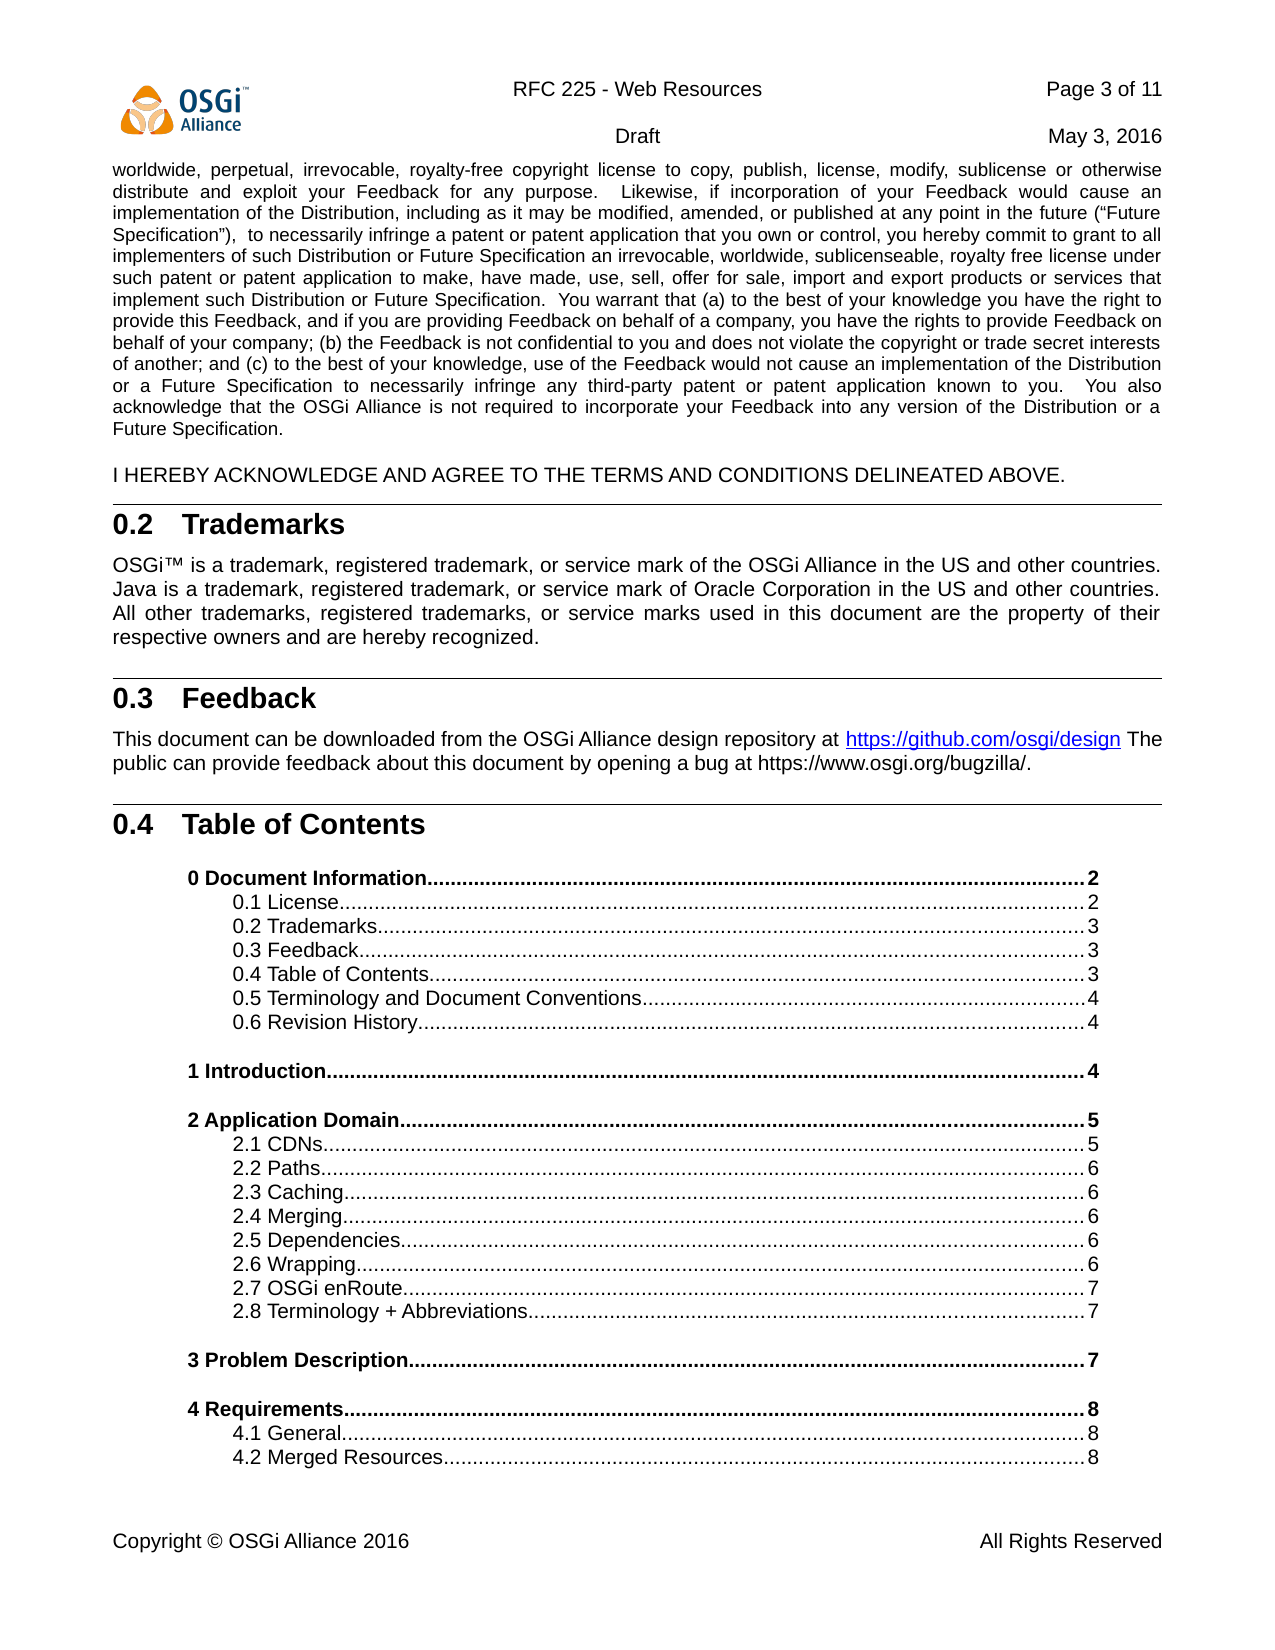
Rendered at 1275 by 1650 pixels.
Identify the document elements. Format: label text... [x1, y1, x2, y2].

text OSGi™ is a trademark, registered trademark, or service mark of the OSGi Alliance in the US and other countries. Java is a trademark, registered trademark, or service mark of Oracle Corporation in the US and other countries. All other trademarks, registered trademarks, or service marks used in this document are the property of their respective owners and are hereby recognized. [112, 553, 1162, 649]
text 2.3 Caching 6 [232, 1179, 1162, 1203]
text 0.6 Revision History 4 [232, 1010, 1162, 1034]
text 0.2 Trademarks 3 [232, 914, 1162, 938]
subtitle Table of Contents [112, 805, 1162, 841]
subtitle Trademarks [112, 505, 1162, 541]
text 4.2 Merged Resources 8 [232, 1445, 1162, 1469]
text 0 Document Information 2 [187, 866, 1162, 890]
text worldwide, perpetual, irrevocable, royalty-free copyright license to copy, publish, license, modify, sublicense or otherwise distribute and exploit your Feedback for any purpose. Likewise, if incorporation of your Feedback would cause an implementation of the Distribution, including as it may be modified, amended, or published at any point in the future (“Future Specification”), to necessarily infringe a patent or patent application that you own or control, you hereby commit to grant to all implementers of such Distribution or Future Specification an irrevocable, worldwide, sublicenseable, royalty free license under such patent or patent application to make, have made, use, sell, offer for sale, import and export products or services that implement such Distribution or Future Specification. You warrant that (a) to the best of your knowledge you have the right to provide this Feedback, and if you are providing Feedback on behalf of a company, you have the rights to provide Feedback on behalf of your company; (b) the Feedback is not confidential to you and does not violate the copyright or trade secret interests of another; and (c) to the best of your knowledge, use of the Feedback would not cause an implementation of the Distribution or a Future Specification to necessarily infringe any third-party patent or patent application known to you. You also acknowledge that the OSGi Alliance is not required to incorporate your Feedback into any version of the Distribution or a Future Specification. [112, 159, 1162, 439]
text 0.4 Table of Contents 3 [232, 962, 1162, 986]
text 2.6 Wrapping 6 [232, 1251, 1162, 1275]
text I HEREBY ACKNOWLEDGE AND AGREE TO THE TERMS AND CONDITIONS DELINEATED ABOVE. [112, 463, 1162, 487]
text 2.5 Dependencies 6 [232, 1227, 1162, 1251]
text This document can be downloaded from the OSGi Alliance design repository at https://github.com/osgi/design The public can provide feedback about this document by opening a bug at https://www.osgi.org/bugzilla/. [112, 727, 1162, 775]
text 0.1 License 2 [232, 890, 1162, 914]
text 4 Requirements 8 [187, 1397, 1162, 1421]
text 2.8 Terminology + Abbreviations 7 [232, 1299, 1162, 1323]
subtitle Feedback [112, 679, 1162, 715]
text 2.1 CDNs 5 [232, 1132, 1162, 1156]
text 3 Problem Description 7 [187, 1348, 1162, 1372]
text 4.1 General 8 [232, 1421, 1162, 1445]
text 1 Introduction 4 [187, 1059, 1162, 1083]
picture [113, 78, 257, 142]
text 2.7 OSGi enRoute 7 [232, 1275, 1162, 1299]
text 2 Application Domain 5 [187, 1108, 1162, 1132]
text 0.3 Feedback 3 [232, 938, 1162, 962]
text 0.5 Terminology and Document Conventions 4 [232, 986, 1162, 1010]
text 2.2 Paths 6 [232, 1156, 1162, 1179]
text 2.4 Merging 6 [232, 1203, 1162, 1227]
